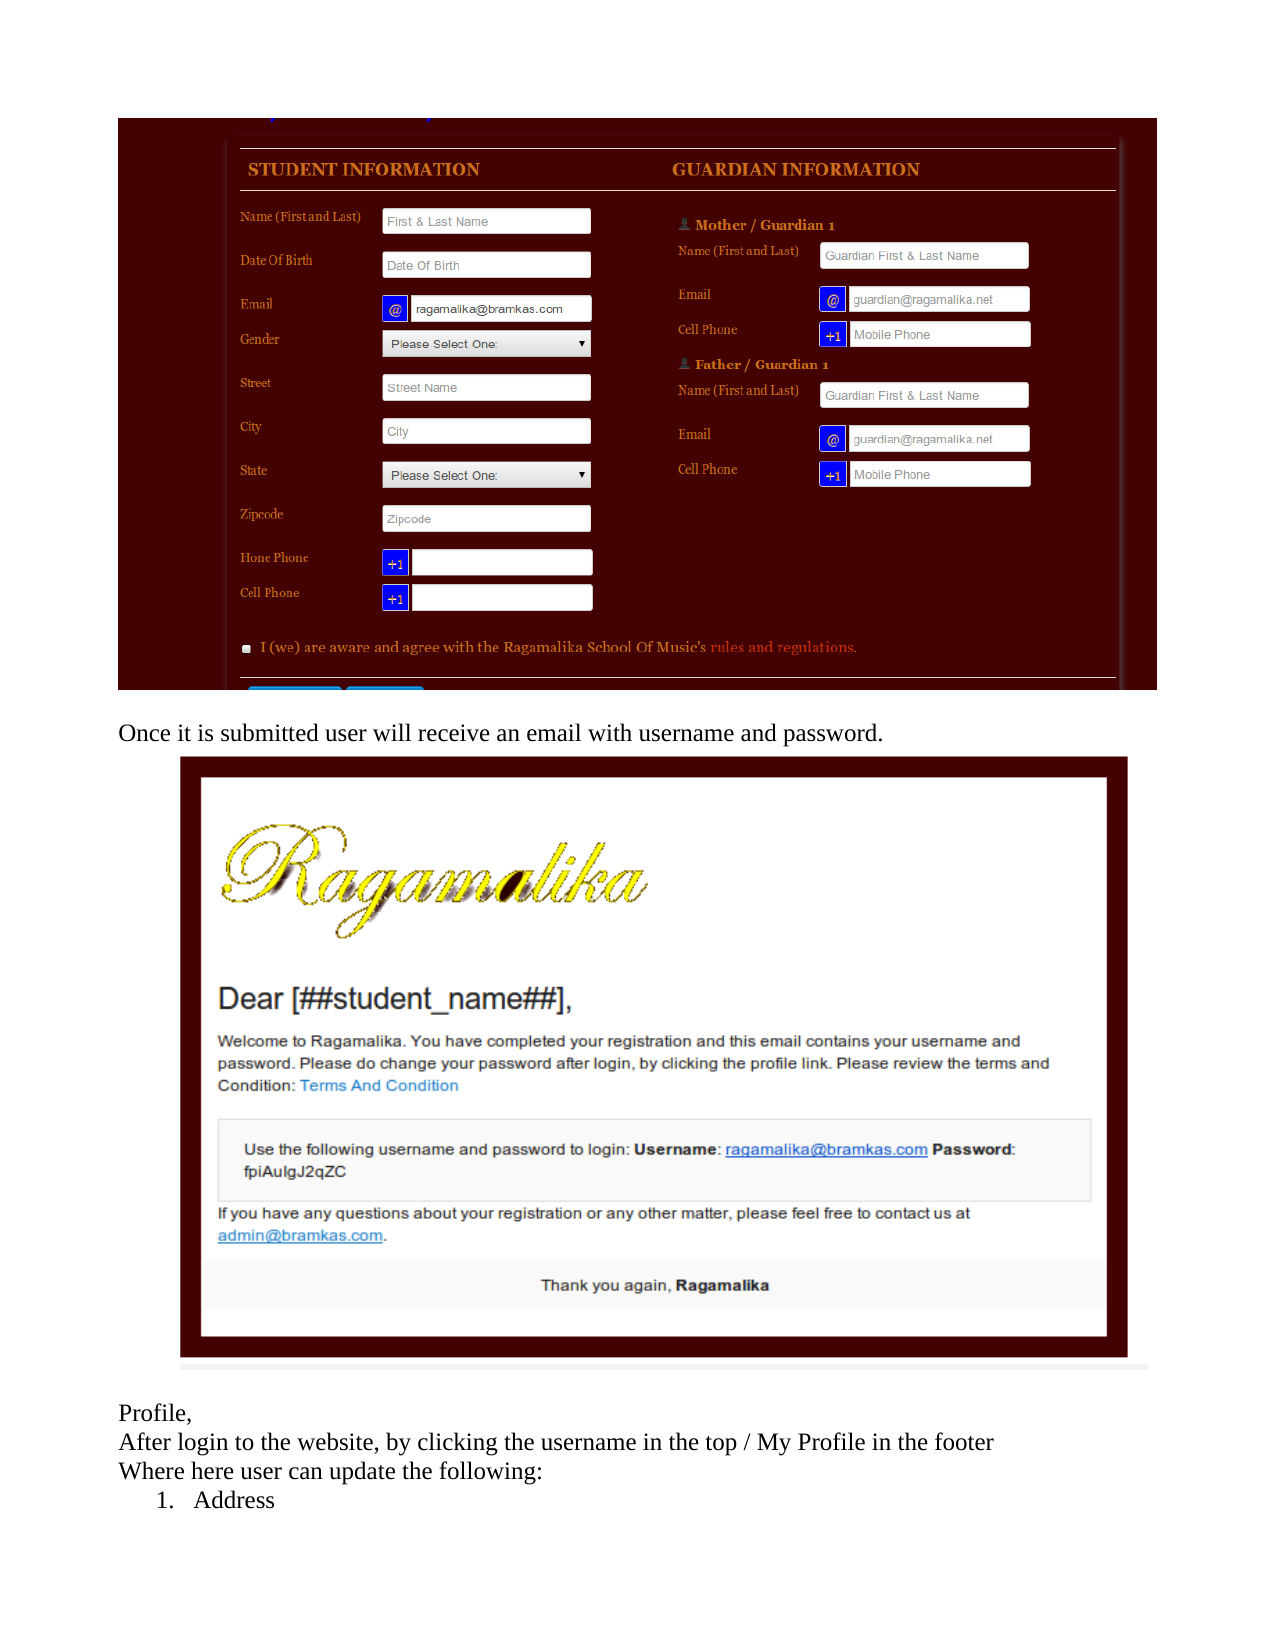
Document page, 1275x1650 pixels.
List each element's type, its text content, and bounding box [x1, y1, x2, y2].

text Once it is submitted user will receive an email with username and password. [118, 718, 1157, 747]
list Address [156, 1485, 1157, 1513]
picture [118, 118, 1157, 690]
text After login to the website, by clicking the username in the top / My Profile in the footer [118, 1427, 1157, 1456]
text Profile, [118, 1398, 1157, 1427]
text Where here user can update the following: [118, 1456, 1157, 1485]
picture [118, 747, 1157, 1370]
